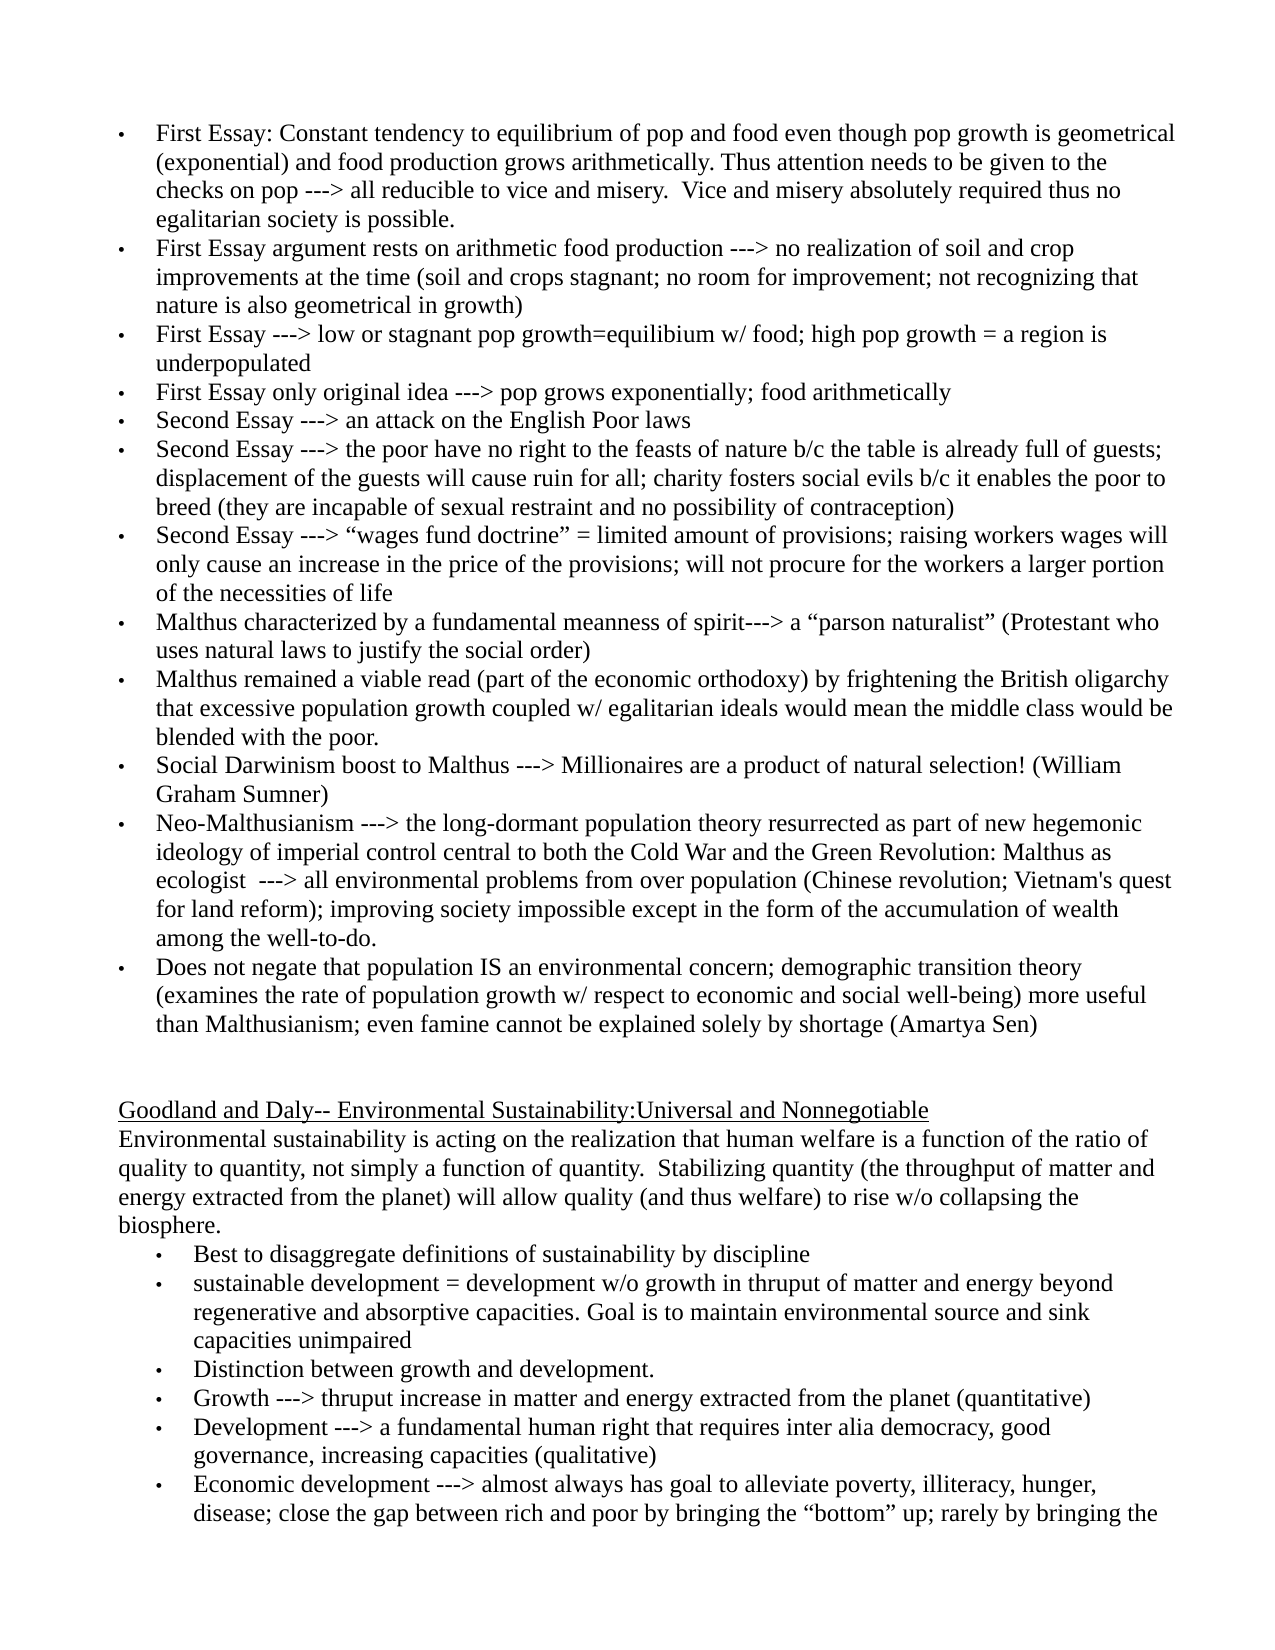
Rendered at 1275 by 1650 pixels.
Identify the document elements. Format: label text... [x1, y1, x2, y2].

list Neo-Malthusianism ---> the long-dormant population theory resurrected as part of new hegemonic ideology of imperial control central to both the Cold War and the Green Revolution: Malthus as ecologist ---> all environmental problems from over population (Chinese revolution; Vietnam's quest for land reform); improving society impossible except in the form of the accumulation of wealth among the well-to-do. [118, 808, 1177, 952]
list First Essay ---> low or stagnant pop growth=equilibium w/ food; high pop growth = a region is underpopulated [118, 319, 1177, 377]
list Second Essay ---> an attack on the English Poor laws [118, 406, 1177, 434]
text Goodland and Daly-- Environmental Sustainability:Universal and Nonnegotiable [118, 1096, 1177, 1124]
list First Essay only original idea ---> pop grows exponentially; food arithmetically [118, 377, 1177, 406]
list Growth ---> thruput increase in matter and energy extracted from the planet (quantitative) [156, 1383, 1177, 1412]
list Malthus characterized by a fundamental meanness of spirit---> a “parson naturalist” (Protestant who uses natural laws to justify the social order) [118, 607, 1177, 664]
list Second Essay ---> “wages fund doctrine” = limited amount of provisions; raising workers wages will only cause an increase in the price of the provisions; will not procure for the workers a larger portion of the necessities of life [118, 521, 1177, 607]
list Malthus remained a viable read (part of the economic orthodoxy) by frightening the British oligarchy that excessive population growth coupled w/ egalitarian ideals would mean the middle class would be blended with the poor. [118, 664, 1177, 751]
text Environmental sustainability is acting on the realization that human welfare is a function of the ratio of quality to quantity, not simply a function of quantity. Stabilizing quantity (the throughput of matter and energy extracted from the planet) will allow quality (and thus welfare) to rise w/o collapsing the biosphere. [118, 1124, 1177, 1239]
list First Essay: Constant tendency to equilibrium of pop and food even though pop growth is geometrical (exponential) and food production grows arithmetically. Thus attention needs to be given to the checks on pop ---> all reducible to vice and misery. Vice and misery absolutely required thus no egalitarian society is possible. [118, 118, 1177, 233]
list Best to disaggregate definitions of sustainability by discipline [156, 1239, 1177, 1268]
list First Essay argument rests on arithmetic food production ---> no realization of soil and crop improvements at the time (soil and crops stagnant; no room for improvement; not recognizing that nature is also geometrical in growth) [118, 233, 1177, 319]
list Distinction between growth and development. [156, 1354, 1177, 1383]
list Development ---> a fundamental human right that requires inter alia democracy, good governance, increasing capacities (qualitative) [156, 1412, 1177, 1469]
list Economic development ---> almost always has goal to alleviate poverty, illiteracy, hunger, disease; close the gap between rich and poor by bringing the “bottom” up; rarely by bringing the [156, 1469, 1177, 1527]
list Does not negate that population IS an environmental concern; demographic transition theory (examines the rate of population growth w/ respect to economic and social well-being) more useful than Malthusianism; even famine cannot be explained solely by shortage (Amartya Sen) [118, 952, 1177, 1038]
list Second Essay ---> the poor have no right to the feasts of nature b/c the table is already full of guests; displacement of the guests will cause ruin for all; charity fosters social evils b/c it enables the poor to breed (they are incapable of sexual restraint and no possibility of contraception) [118, 434, 1177, 521]
list Social Darwinism boost to Malthus ---> Millionaires are a product of natural selection! (William Graham Sumner) [118, 751, 1177, 808]
list sustainable development = development w/o growth in thruput of matter and energy beyond regenerative and absorptive capacities. Goal is to maintain environmental source and sink capacities unimpaired [156, 1268, 1177, 1354]
